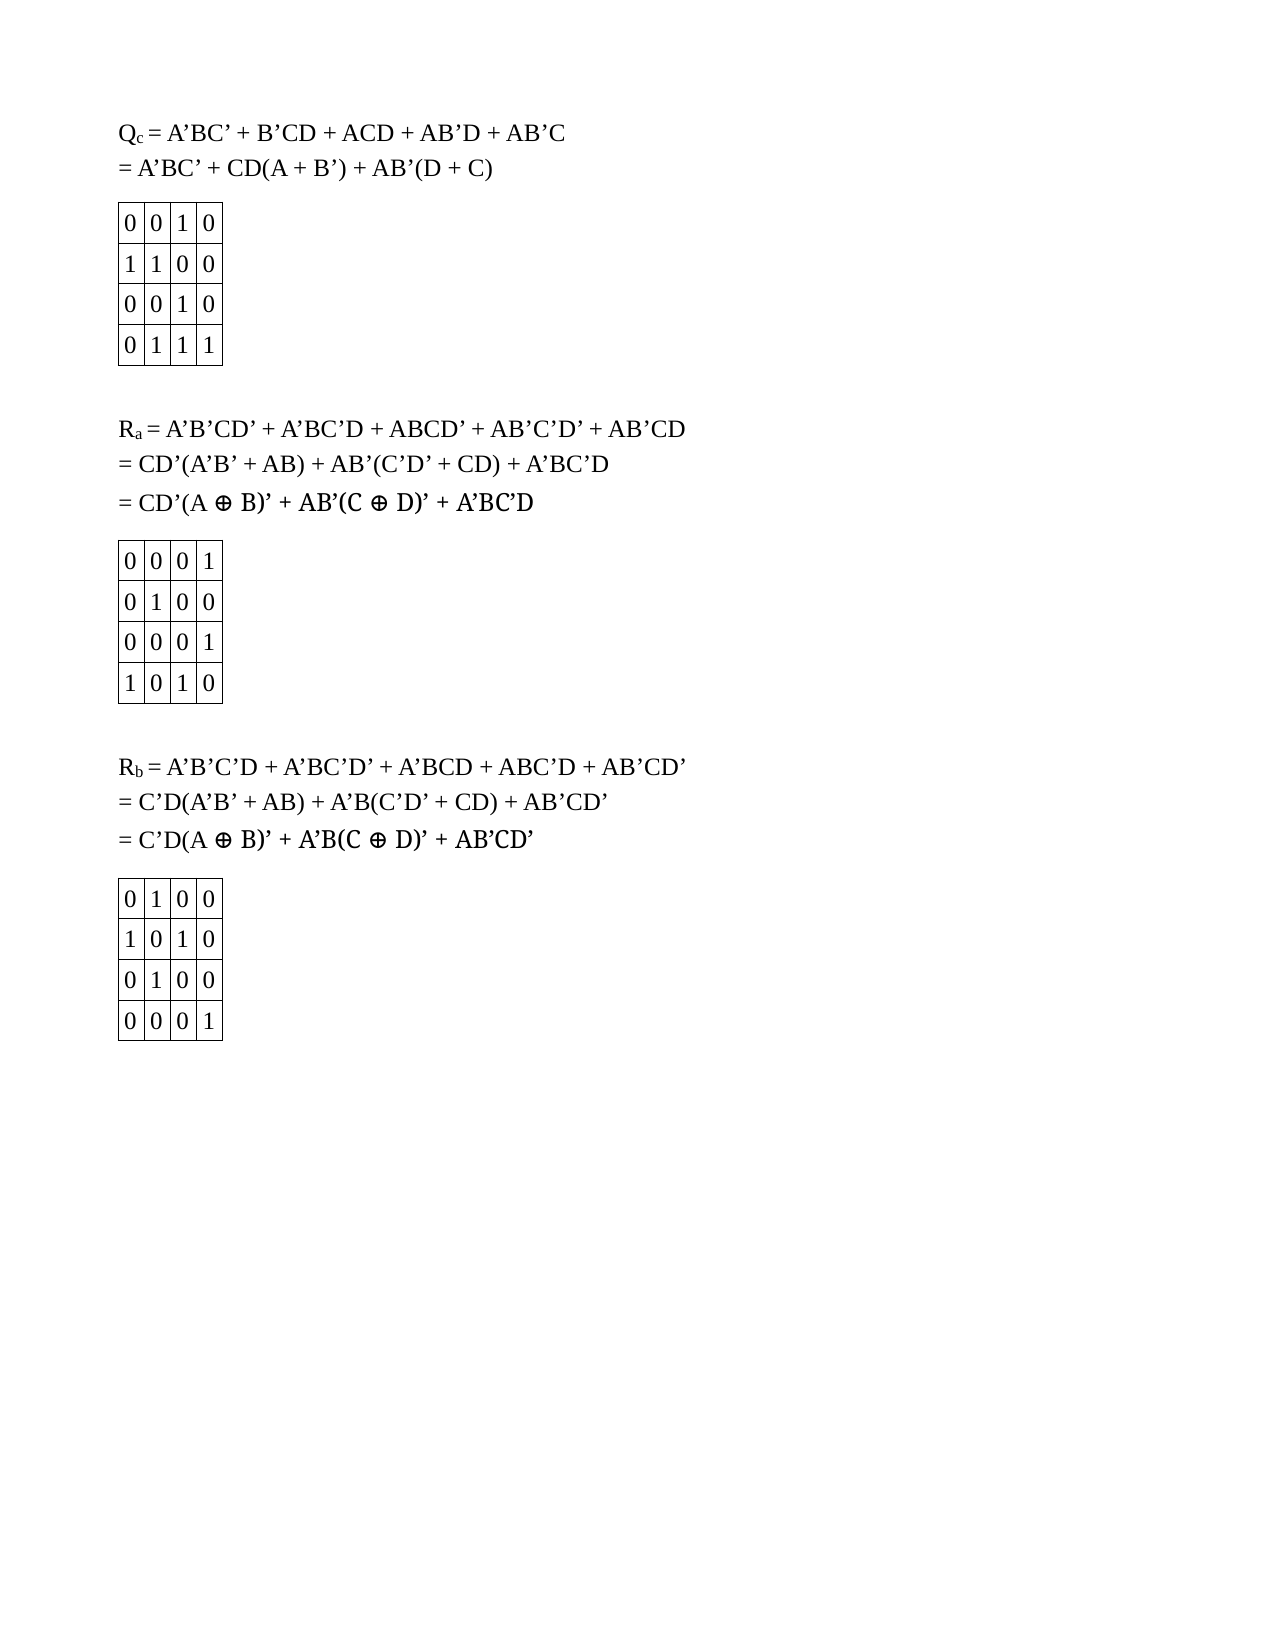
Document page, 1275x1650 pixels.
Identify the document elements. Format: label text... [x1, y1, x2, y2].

text Qc = A’BC’ + B’CD + ACD + AB’D + AB’C = A’BC’ + CD(A + B’) + AB’(D + C) [118, 118, 1157, 181]
table_cell 0 [119, 622, 144, 662]
table_cell 1 [171, 325, 196, 364]
table_cell 0 [171, 960, 196, 1000]
table_cell 0 [197, 581, 222, 621]
table_cell 1 [145, 581, 170, 621]
table_cell 0 [145, 663, 170, 702]
table_header 1 [145, 879, 170, 918]
table_header 0 [145, 541, 170, 580]
text Ra = A’B’CD’ + A’BC’D + ABCD’ + AB’C’D’ + AB’CD = CD’(A’B’ + AB) + AB’(C’D’ + CD) + A’BC’D = CD’(A ⊕ B)’ + AB’(C ⊕ D)’ + A’BC’D [118, 414, 1157, 518]
table_header 0 [145, 203, 170, 242]
table_header 0 [171, 541, 196, 580]
table_cell 0 [119, 581, 144, 621]
table_cell 0 [145, 284, 170, 324]
table_cell 1 [197, 1001, 222, 1040]
table_cell 0 [171, 622, 196, 662]
table_cell 1 [145, 325, 170, 364]
table_cell 0 [171, 581, 196, 621]
table_cell 0 [119, 284, 144, 324]
table_cell 0 [119, 1001, 144, 1040]
table_header 0 [119, 879, 144, 918]
table_cell 1 [171, 663, 196, 702]
table_header 1 [197, 541, 222, 580]
table_header 1 [171, 203, 196, 242]
table_header 0 [119, 541, 144, 580]
table_cell 1 [171, 919, 196, 959]
table_header 0 [119, 203, 144, 242]
table_cell 0 [145, 919, 170, 959]
table_header 0 [171, 879, 196, 918]
table_cell 0 [171, 1001, 196, 1040]
table_cell 1 [145, 960, 170, 1000]
table_header 0 [197, 203, 222, 242]
table_cell 1 [145, 244, 170, 283]
table_cell 0 [197, 919, 222, 959]
table_cell 1 [197, 622, 222, 662]
table_cell 0 [197, 663, 222, 702]
table_cell 0 [171, 244, 196, 283]
text Rb = A’B’C’D + A’BC’D’ + A’BCD + ABC’D + AB’CD’ = C’D(A’B’ + AB) + A’B(C’D’ + CD) + AB’CD’ = C’D(A ⊕ B)’ + A’B(C ⊕ D)’ + AB’CD’ [118, 752, 1157, 856]
table_cell 0 [119, 325, 144, 364]
table_cell 0 [197, 244, 222, 283]
table_cell 0 [119, 960, 144, 1000]
table_cell 1 [171, 284, 196, 324]
table_cell 1 [197, 325, 222, 364]
table_cell 0 [145, 622, 170, 662]
table_cell 0 [197, 960, 222, 1000]
table_cell 1 [119, 244, 144, 283]
table_cell 0 [197, 284, 222, 324]
table_cell 0 [145, 1001, 170, 1040]
table_header 0 [197, 879, 222, 918]
table_cell 1 [119, 919, 144, 959]
table_cell 1 [119, 663, 144, 702]
